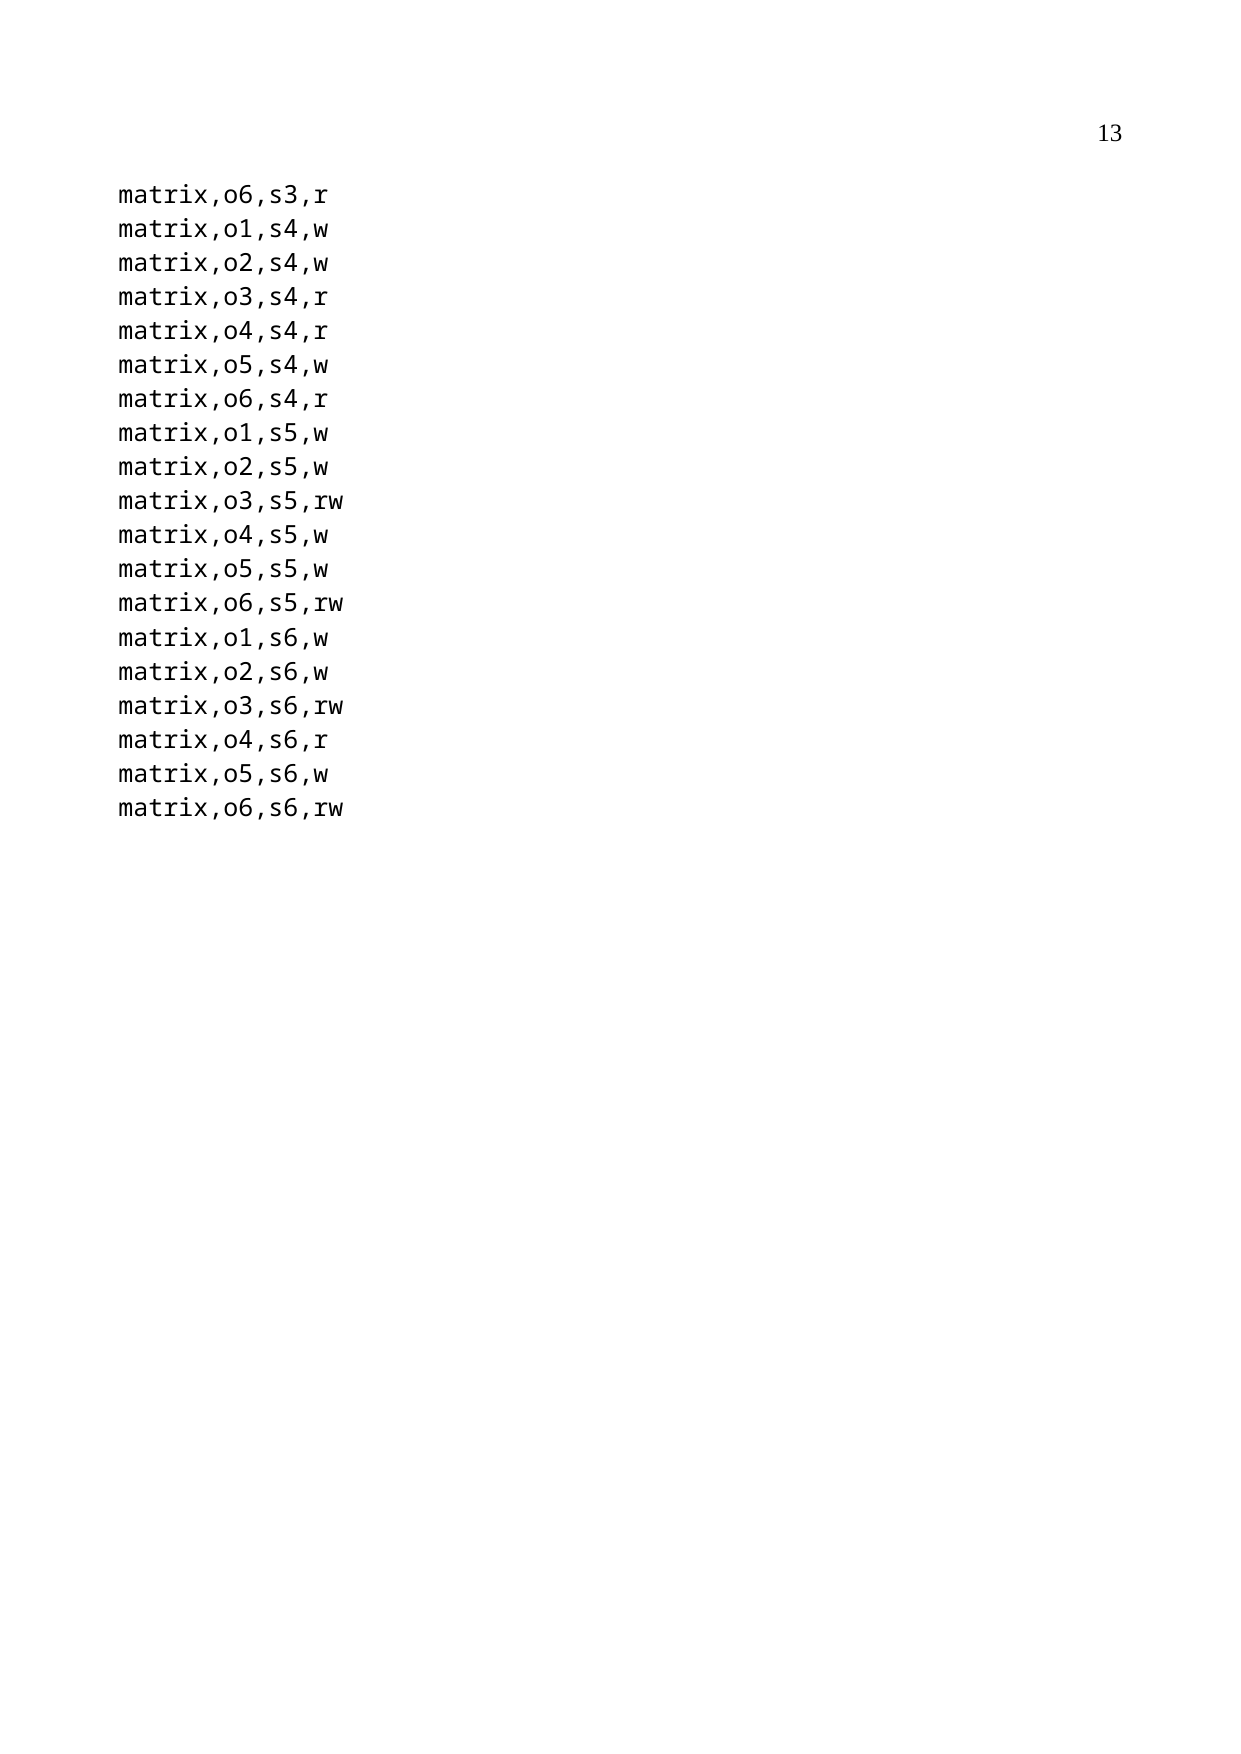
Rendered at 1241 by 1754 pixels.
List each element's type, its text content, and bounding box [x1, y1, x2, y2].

text matrix,o5,s5,w [118, 551, 1122, 585]
text matrix,o3,s5,rw [118, 483, 1122, 517]
text matrix,o5,s4,w [118, 347, 1122, 381]
text matrix,o4,s6,r [118, 721, 1122, 755]
text matrix,o6,s3,r [118, 176, 1122, 210]
text matrix,o3,s6,rw [118, 687, 1122, 721]
text matrix,o1,s4,w [118, 210, 1122, 244]
text matrix,o1,s5,w [118, 415, 1122, 449]
text matrix,o6,s4,r [118, 381, 1122, 415]
text matrix,o1,s6,w [118, 619, 1122, 653]
text matrix,o2,s4,w [118, 244, 1122, 278]
text matrix,o6,s6,rw [118, 789, 1122, 823]
text matrix,o4,s4,r [118, 313, 1122, 347]
text matrix,o2,s5,w [118, 449, 1122, 483]
text matrix,o2,s6,w [118, 653, 1122, 687]
text matrix,o6,s5,rw [118, 585, 1122, 619]
text matrix,o5,s6,w [118, 755, 1122, 789]
text matrix,o4,s5,w [118, 517, 1122, 551]
text matrix,o3,s4,r [118, 278, 1122, 313]
